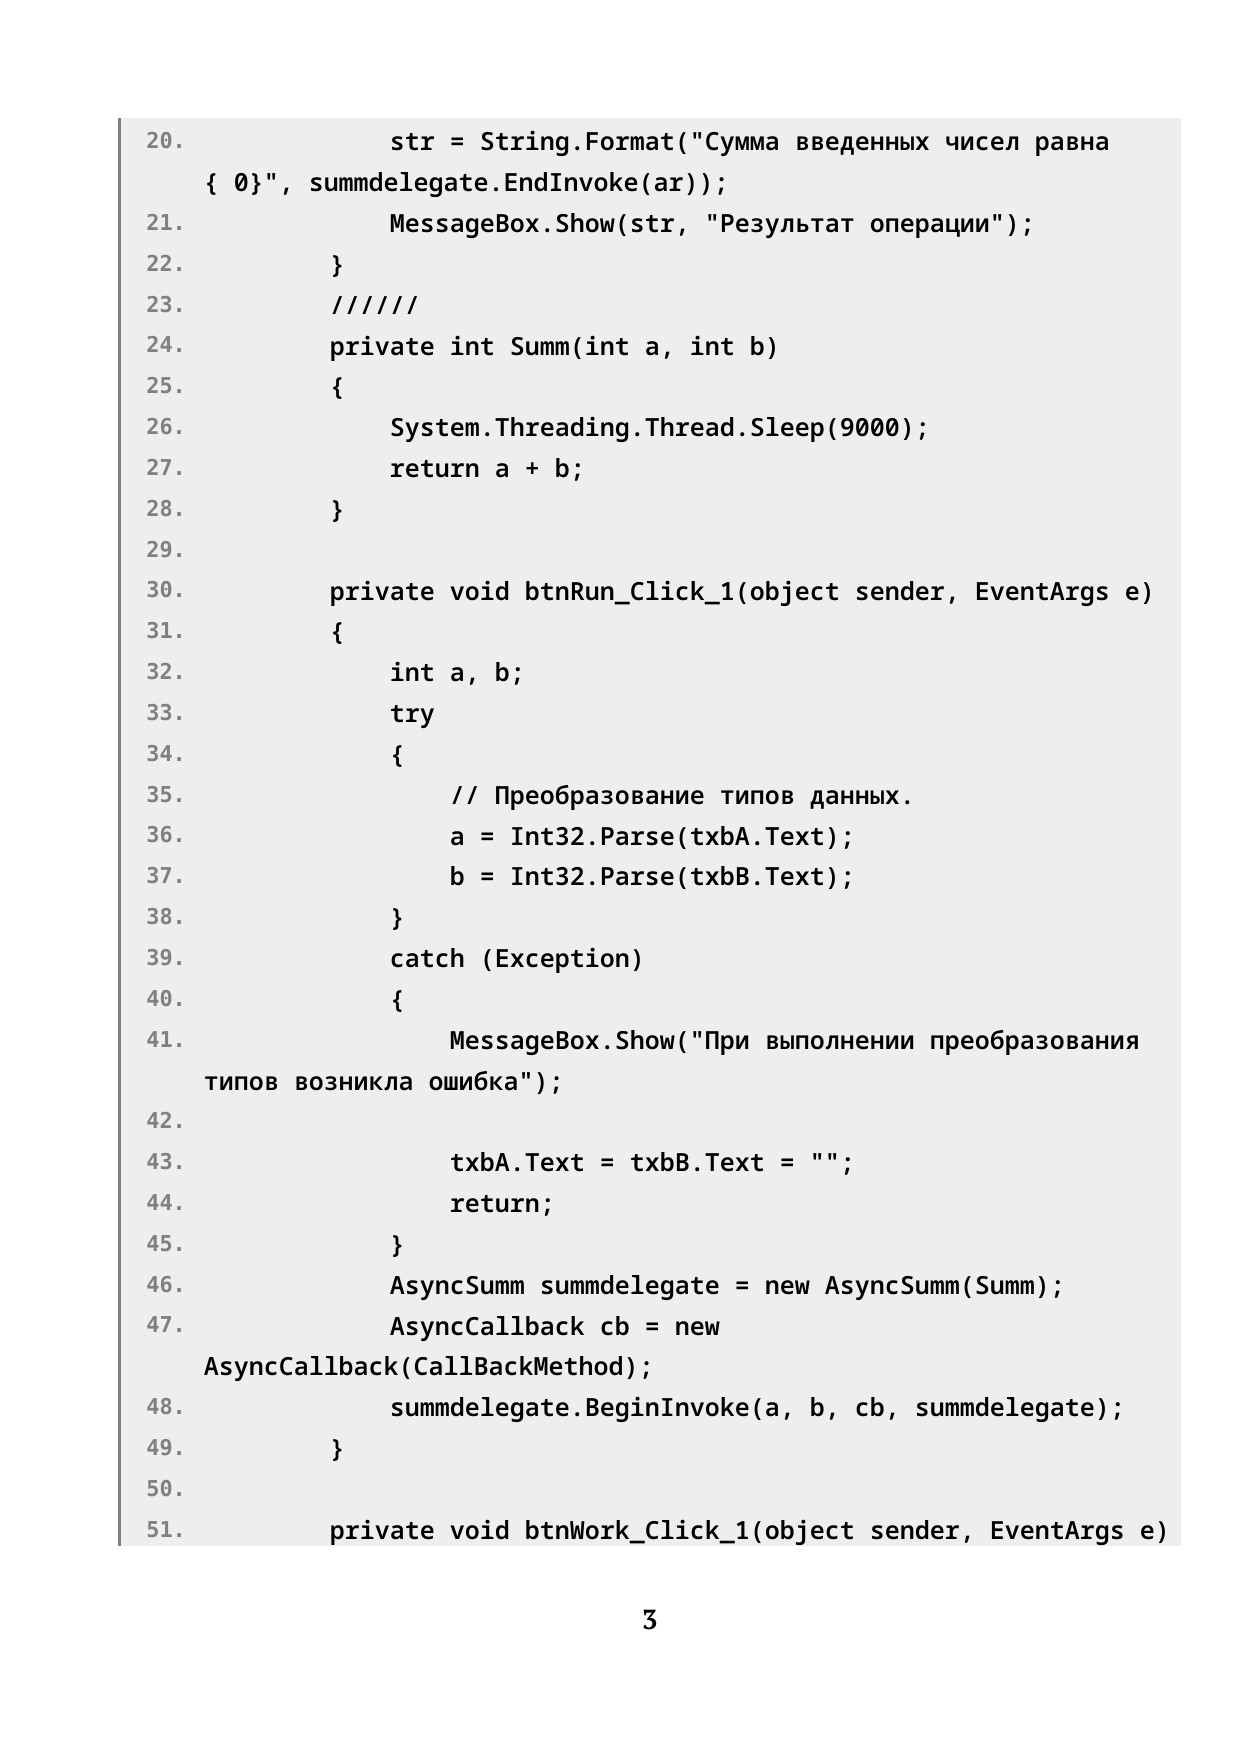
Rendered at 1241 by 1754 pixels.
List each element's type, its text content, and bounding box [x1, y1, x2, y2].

list try [121, 690, 1181, 730]
list a = Int32.Parse(txbA.Text); [121, 812, 1181, 852]
list private int Summ(int a, int b) [121, 322, 1181, 362]
list b = Int32.Parse(txbB.Text); [121, 853, 1181, 893]
list AsyncSumm summdelegate = new AsyncSumm(Summ); [121, 1261, 1181, 1301]
list MessageBox.Show("При выполнении преобразования типов возникла ошибка"); [121, 1016, 1181, 1097]
list return a + b; [121, 445, 1181, 485]
list { [121, 363, 1181, 403]
list { [121, 976, 1181, 1016]
list str = String.Format("Сумма введенных чисел равна { 0}", summdelegate.EndInvoke(ar)); [121, 118, 1181, 199]
list System.Threading.Thread.Sleep(9000); [121, 404, 1181, 444]
list { [121, 731, 1181, 771]
list summdelegate.BeginInvoke(a, b, cb, summdelegate); [121, 1384, 1181, 1424]
list { [121, 608, 1181, 648]
list ////// [121, 281, 1181, 321]
list return; [121, 1180, 1181, 1220]
list } [121, 1425, 1181, 1465]
list catch (Exception) [121, 935, 1181, 975]
list AsyncCallback cb = new AsyncCallback(CallBackMethod); [121, 1302, 1181, 1383]
list } [121, 241, 1181, 281]
list private void btnWork_Click_1(object sender, EventArgs e) [121, 1506, 1181, 1546]
list } [121, 1221, 1181, 1261]
list txbA.Text = txbB.Text = ""; [121, 1139, 1181, 1179]
list private void btnRun_Click_1(object sender, EventArgs e) [121, 567, 1181, 607]
list // Преобразование типов данных. [121, 771, 1181, 811]
list } [121, 486, 1181, 526]
list int a, b; [121, 649, 1181, 689]
list } [121, 894, 1181, 934]
list MessageBox.Show(str, "Результат операции"); [121, 200, 1181, 240]
